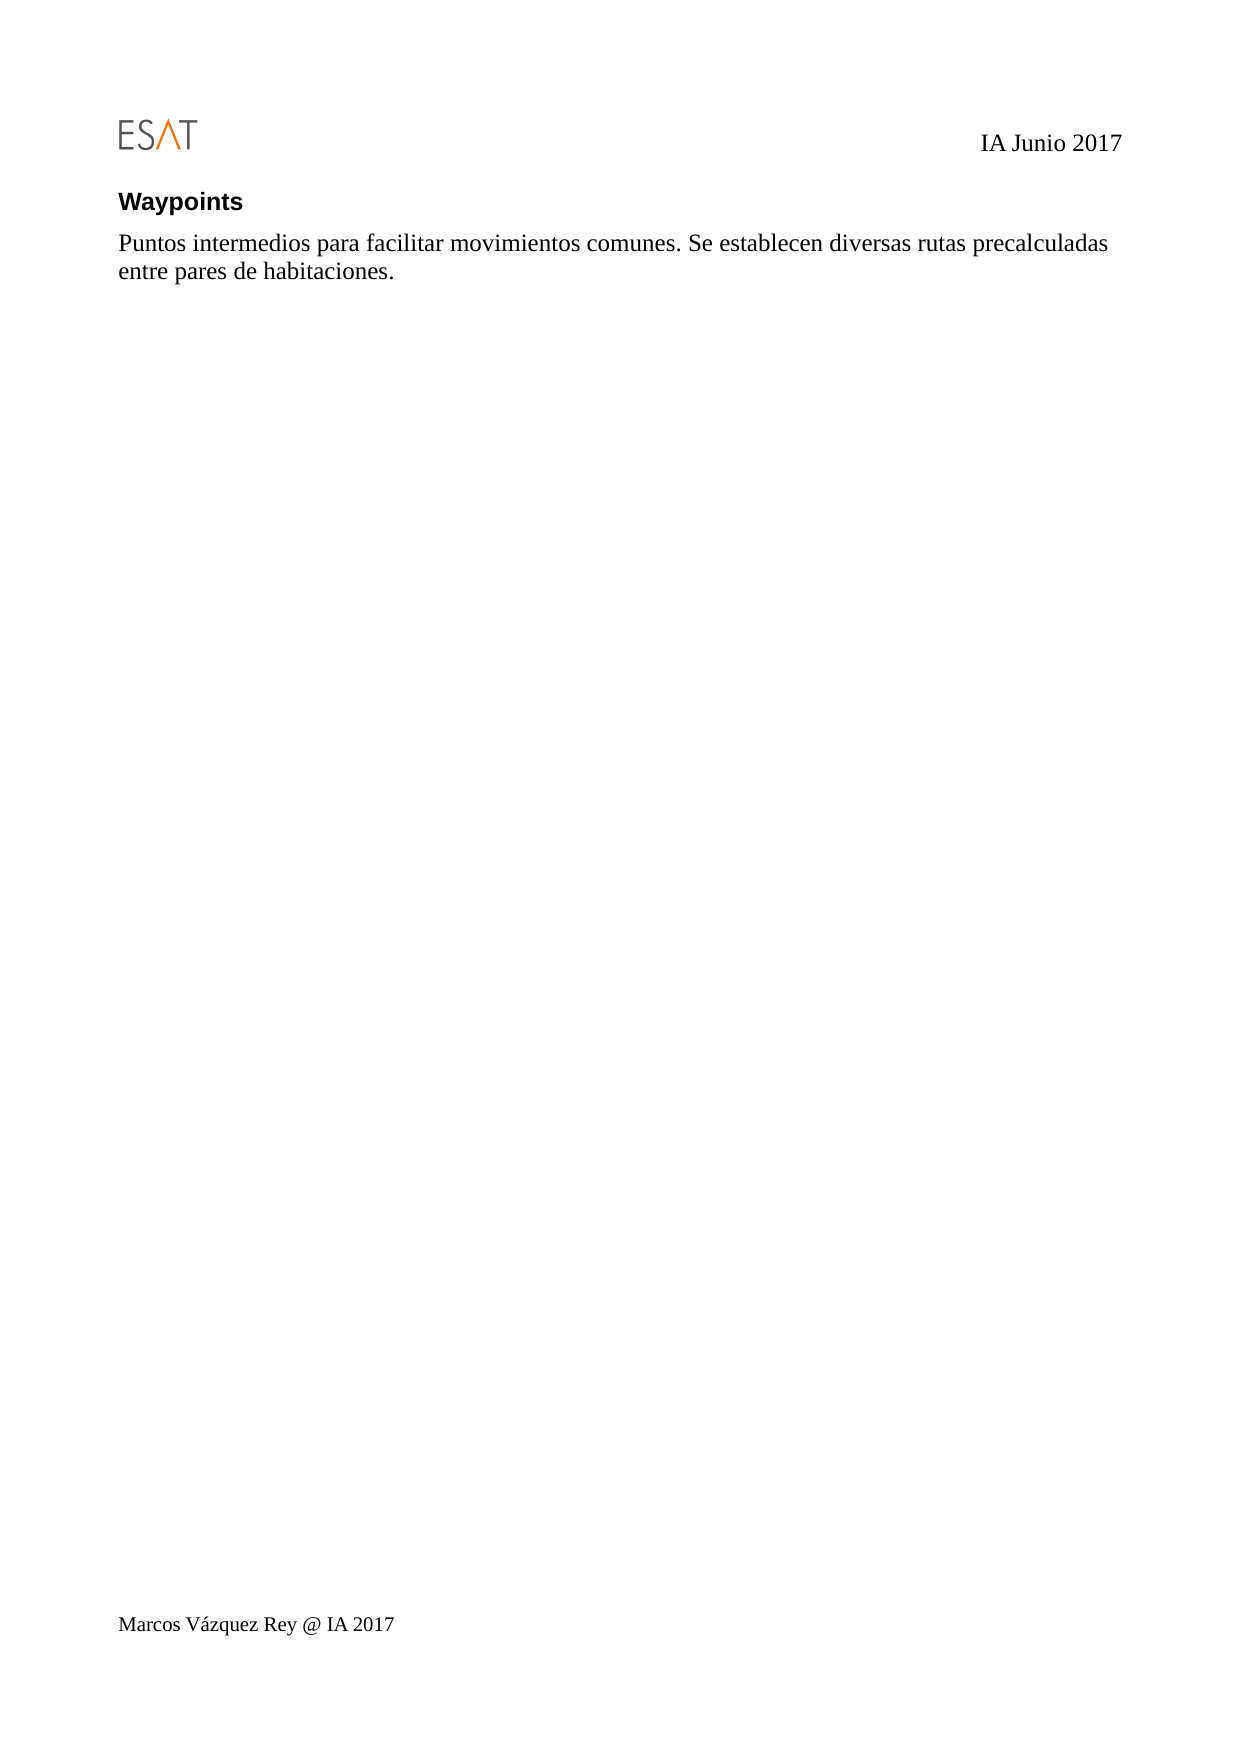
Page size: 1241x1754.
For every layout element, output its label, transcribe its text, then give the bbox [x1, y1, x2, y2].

text Puntos intermedios para facilitar movimientos comunes. Se establecen diversas rutas precalculadas entre pares de habitaciones. [118, 228, 1122, 285]
subtitle Waypoints [118, 186, 1122, 215]
picture [118, 118, 198, 150]
